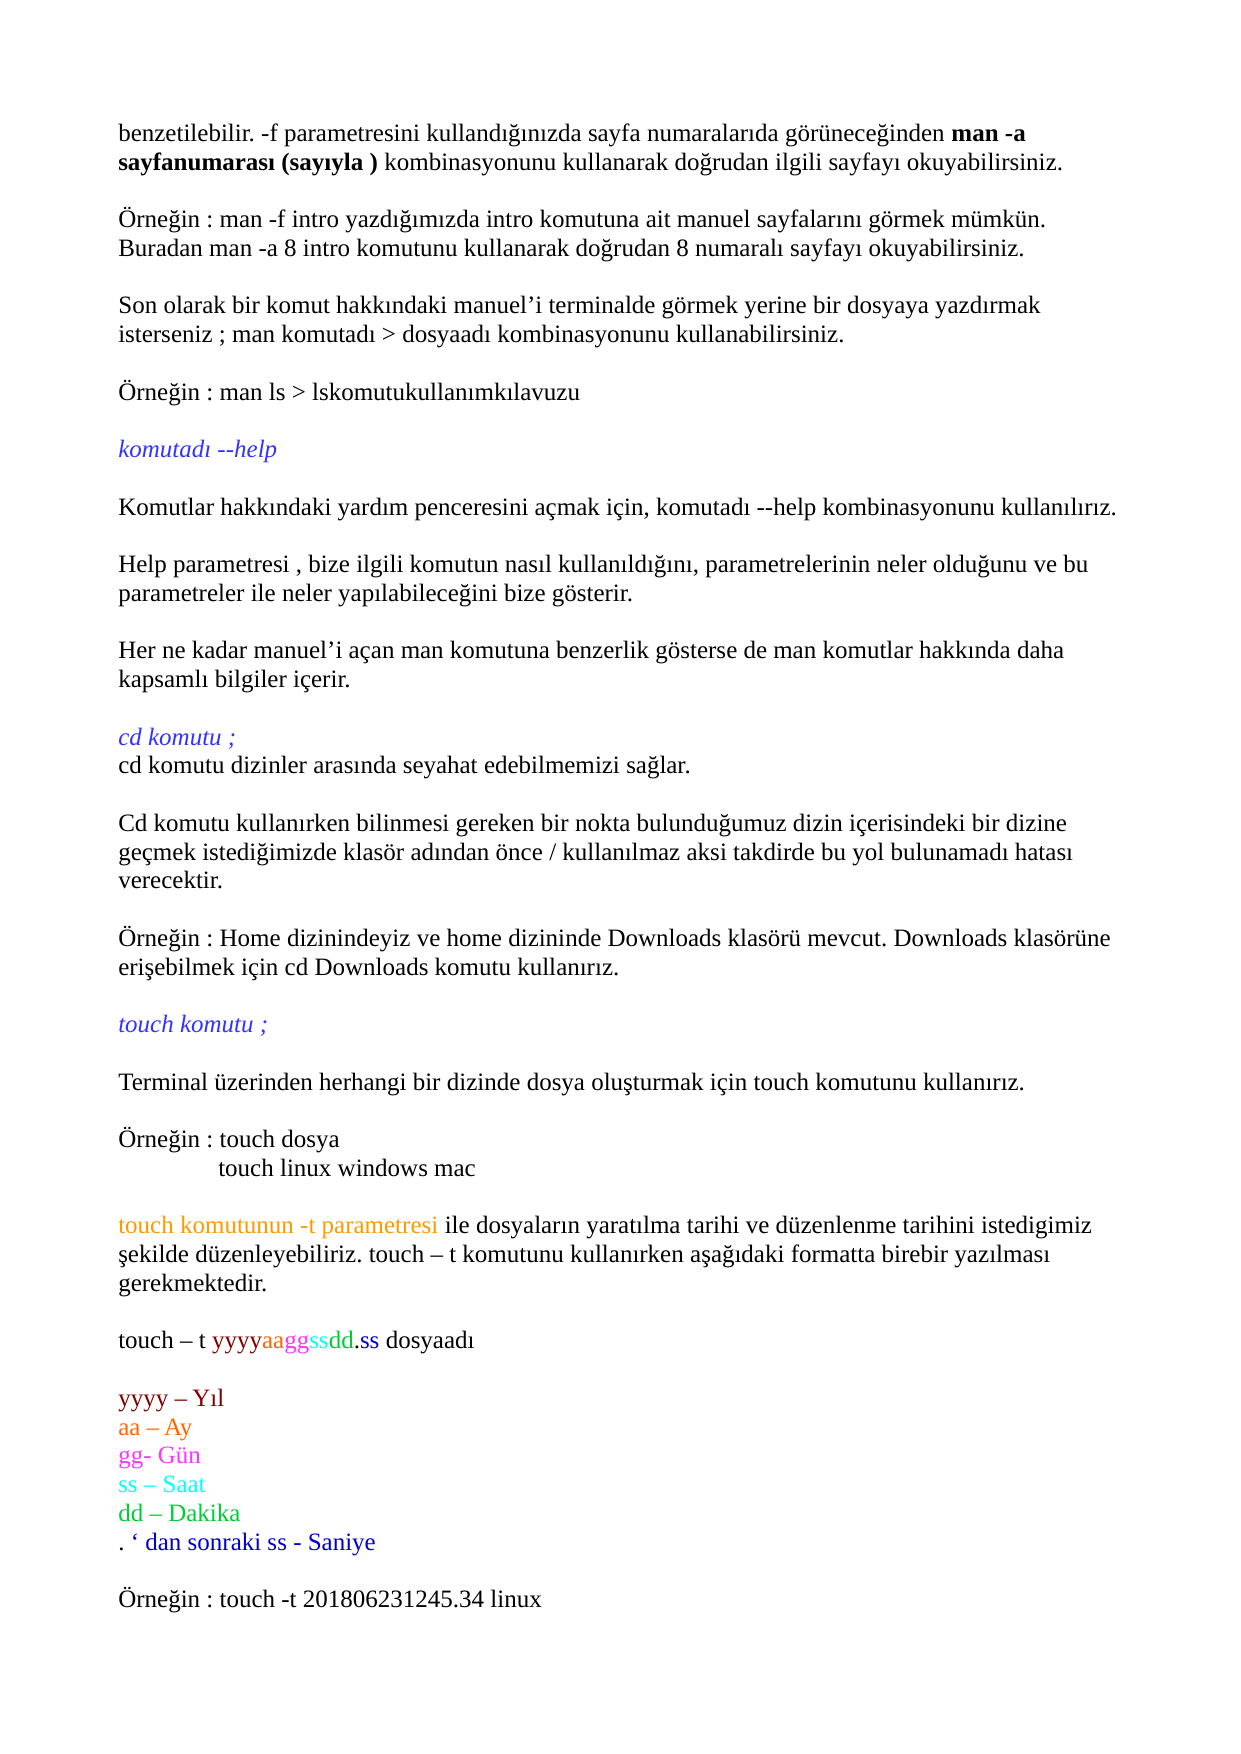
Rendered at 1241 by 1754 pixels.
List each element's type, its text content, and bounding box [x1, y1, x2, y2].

text Örneğin : man -f intro yazdığımızda intro komutuna ait manuel sayfalarını görmek mümkün. Buradan man -a 8 intro komutunu kullanarak doğrudan 8 numaralı sayfayı okuyabilirsiniz. [118, 204, 1122, 262]
text Cd komutu kullanırken bilinmesi gereken bir nokta bulunduğumuz dizin içerisindeki bir dizine geçmek istediğimizde klasör adından önce / kullanılmaz aksi takdirde bu yol bulunamadı hatası verecektir. [118, 808, 1122, 894]
text . ‘ dan sonraki ss - Saniye [118, 1527, 1122, 1556]
text komutadı --help [118, 434, 1122, 463]
text yyyy – Yıl [118, 1383, 1122, 1412]
text touch – t yyyyaaggssdd.ss dosyaadı [118, 1326, 1122, 1354]
text Her ne kadar manuel’i açan man komutuna benzerlik gösterse de man komutlar hakkında daha kapsamlı bilgiler içerir. [118, 636, 1122, 693]
text gg- Gün [118, 1441, 1122, 1469]
text touch komutu ; [118, 1009, 1122, 1038]
text Örneğin : man ls > lskomutukullanımkılavuzu [118, 377, 1122, 406]
text touch komutunun -t parametresi ile dosyaların yaratılma tarihi ve düzenlenme tarihini istedigimiz şekilde düzenleyebiliriz. touch – t komutunu kullanırken aşağıdaki formatta birebir yazılması gerekmektedir. [118, 1211, 1122, 1297]
text Terminal üzerinden herhangi bir dizinde dosya oluşturmak için touch komutunu kullanırız. [118, 1067, 1122, 1096]
text dd – Dakika [118, 1498, 1122, 1527]
text Örneğin : touch -t 201806231245.34 linux [118, 1584, 1122, 1613]
text Örneğin : touch dosya [118, 1124, 1122, 1153]
text Help parametresi , bize ilgili komutun nasıl kullanıldığını, parametrelerinin neler olduğunu ve bu parametreler ile neler yapılabileceğini bize gösterir. [118, 549, 1122, 607]
text benzetilebilir. -f parametresini kullandığınızda sayfa numaralarıda görüneceğinden man -a sayfanumarası (sayıyla ) kombinasyonunu kullanarak doğrudan ilgili sayfayı okuyabilirsiniz. [118, 118, 1122, 176]
text cd komutu dizinler arasında seyahat edebilmemizi sağlar. [118, 751, 1122, 779]
text Son olarak bir komut hakkındaki manuel’i terminalde görmek yerine bir dosyaya yazdırmak isterseniz ; man komutadı > dosyaadı kombinasyonunu kullanabilirsiniz. [118, 291, 1122, 348]
text Komutlar hakkındaki yardım penceresini açmak için, komutadı --help kombinasyonunu kullanılırız. [118, 492, 1122, 521]
text cd komutu ; [118, 722, 1122, 751]
text Örneğin : Home dizinindeyiz ve home dizininde Downloads klasörü mevcut. Downloads klasörüne erişebilmek için cd Downloads komutu kullanırız. [118, 923, 1122, 981]
text ss – Saat [118, 1469, 1122, 1498]
text aa – Ay [118, 1412, 1122, 1441]
text touch linux windows mac [118, 1153, 1122, 1182]
